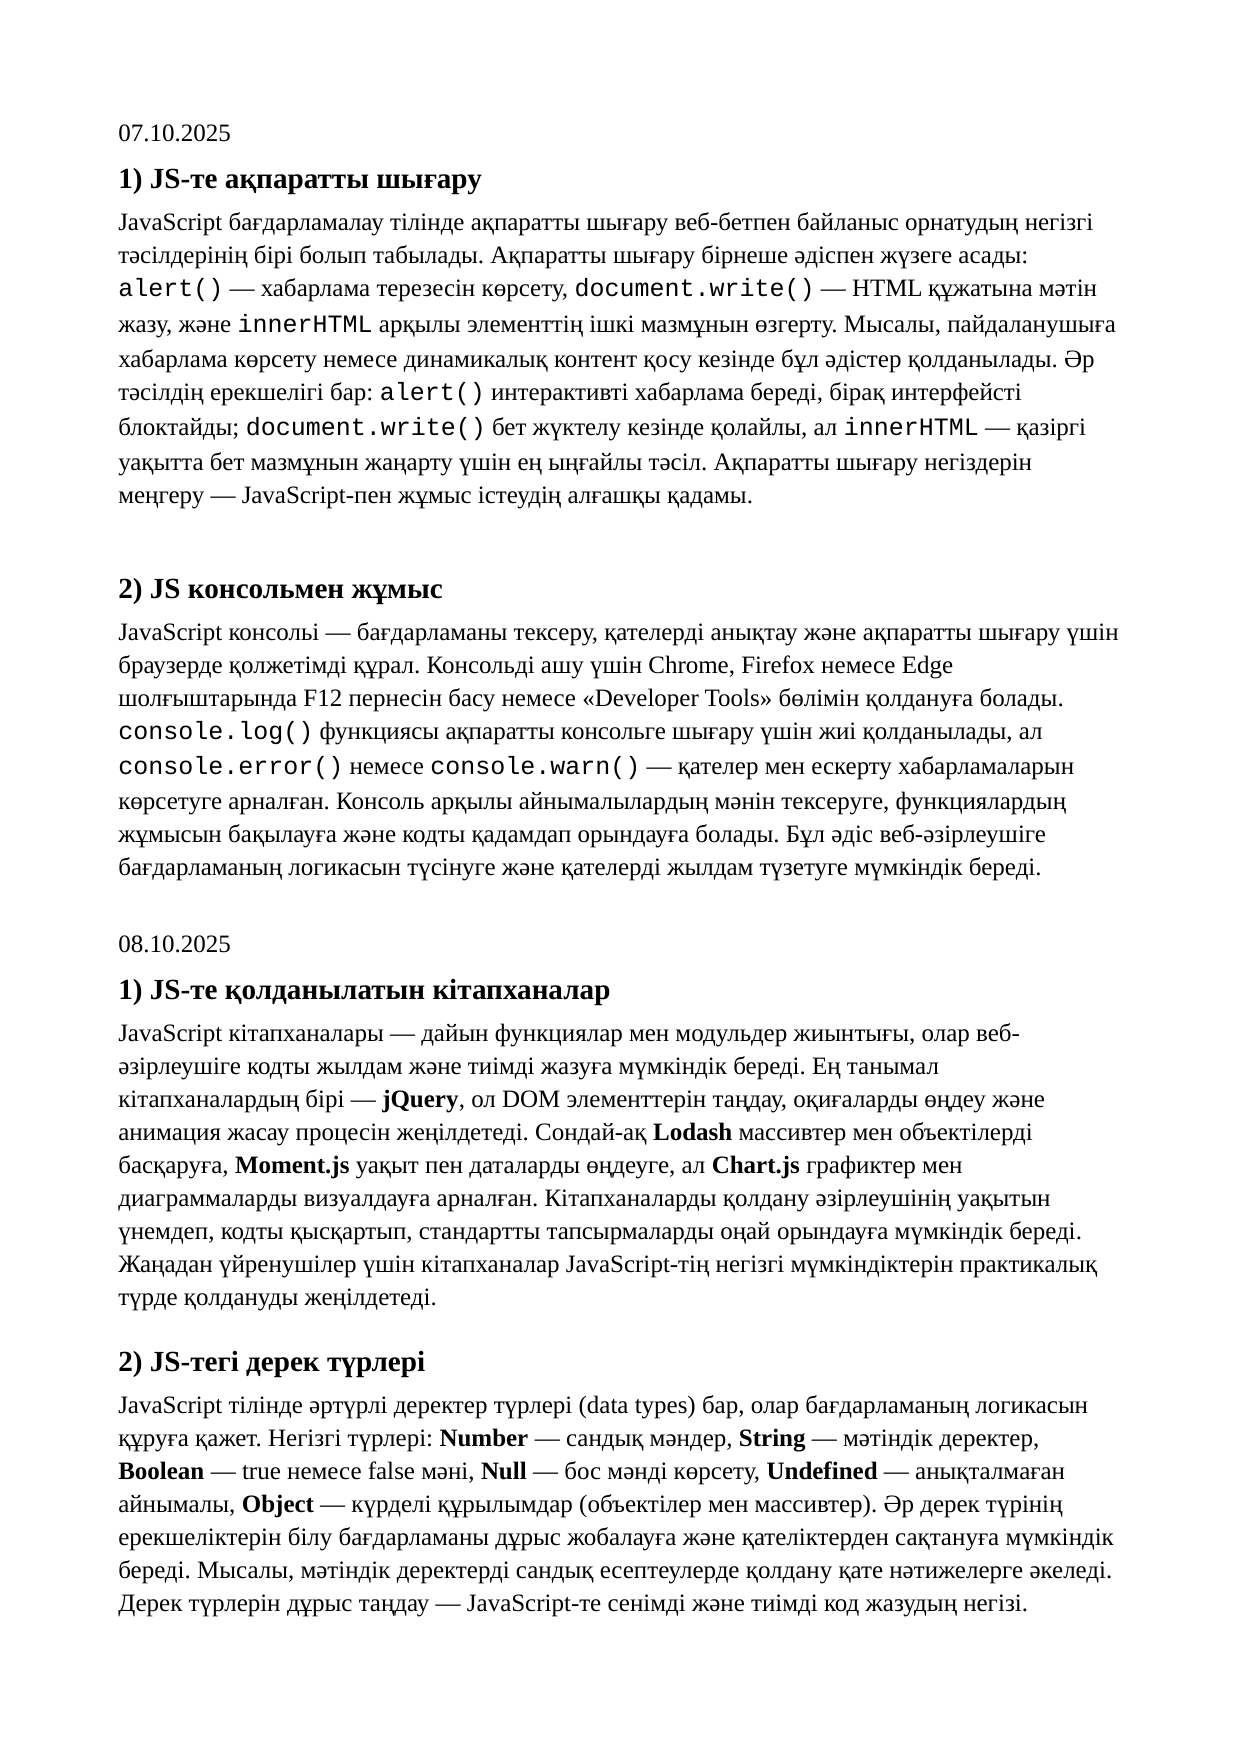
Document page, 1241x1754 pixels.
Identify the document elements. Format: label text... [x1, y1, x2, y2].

text 07.10.2025 [118, 118, 1122, 147]
subtitle 2) JS консольмен жұмыс [118, 571, 1122, 604]
text JavaScript кітапханалары — дайын функциялар мен модульдер жиынтығы, олар веб-әзірлеушіге кодты жылдам және тиімді жазуға мүмкіндік береді. Ең танымал кітапханалардың бірі — jQuery, ол DOM элементтерін таңдау, оқиғаларды өңдеу және анимация жасау процесін жеңілдетеді. Сондай-ақ Lodash массивтер мен объектілерді басқаруға, Moment.js уақыт пен даталарды өңдеуге, ал Chart.js графиктер мен диаграммаларды визуалдауға арналған. Кітапханаларды қолдану әзірлеушінің уақытын үнемдеп, кодты қысқартып, стандартты тапсырмаларды оңай орындауға мүмкіндік береді. Жаңадан үйренушілер үшін кітапханалар JavaScript-тің негізгі мүмкіндіктерін практикалық түрде қолдануды жеңілдетеді. [118, 1018, 1122, 1311]
text JavaScript бағдарламалау тілінде ақпаратты шығару веб-бетпен байланыс орнатудың негізгі тәсілдерінің бірі болып табылады. Ақпаратты шығару бірнеше әдіспен жүзеге асады: alert() — хабарлама терезесін көрсету, document.write() — HTML құжатына мәтін жазу, және innerHTML арқылы элементтің ішкі мазмұнын өзгерту. Мысалы, пайдаланушыға хабарлама көрсету немесе динамикалық контент қосу кезінде бұл әдістер қолданылады. Әр тәсілдің ерекшелігі бар: alert() интерактивті хабарлама береді, бірақ интерфейсті блоктайды; document.write() бет жүктелу кезінде қолайлы, ал innerHTML — қазіргі уақытта бет мазмұнын жаңарту үшін ең ыңғайлы тәсіл. Ақпаратты шығару негіздерін меңгеру — JavaScript-пен жұмыс істеудің алғашқы қадамы. [118, 207, 1122, 509]
subtitle 1) JS-те ақпаратты шығару [118, 161, 1122, 195]
subtitle 1) JS-те қолданылатын кітапханалар [118, 972, 1122, 1006]
text JavaScript консольі — бағдарламаны тексеру, қателерді анықтау және ақпаратты шығару үшін браузерде қолжетімді құрал. Консольді ашу үшін Chrome, Firefox немесе Edge шолғыштарында F12 пернесін басу немесе «Developer Tools» бөлімін қолдануға болады. console.log() функциясы ақпаратты консольге шығару үшін жиі қолданылады, ал console.error() немесе console.warn() — қателер мен ескерту хабарламаларын көрсетуге арналған. Консоль арқылы айнымалылардың мәнін тексеруге, функциялардың жұмысын бақылауға және кодты қадамдап орындауға болады. Бұл әдіс веб-әзірлеушіге бағдарламаның логикасын түсінуге және қателерді жылдам түзетуге мүмкіндік береді. [118, 617, 1122, 881]
text JavaScript тілінде әртүрлі деректер түрлері (data types) бар, олар бағдарламаның логикасын құруға қажет. Негізгі түрлері: Number — сандық мәндер, String — мәтіндік деректер, Boolean — true немесе false мәні, Null — бос мәнді көрсету, Undefined — анықталмаған айнымалы, Object — күрделі құрылымдар (объектілер мен массивтер). Әр дерек түрінің ерекшеліктерін білу бағдарламаны дұрыс жобалауға және қателіктерден сақтануға мүмкіндік береді. Мысалы, мәтіндік деректерді сандық есептеулерде қолдану қате нәтижелерге әкеледі. Дерек түрлерін дұрыс таңдау — JavaScript-те сенімді және тиімді код жазудың негізі. [118, 1390, 1122, 1617]
subtitle 2) JS-тегі дерек түрлері [118, 1344, 1122, 1378]
text 08.10.2025 [118, 929, 1122, 957]
